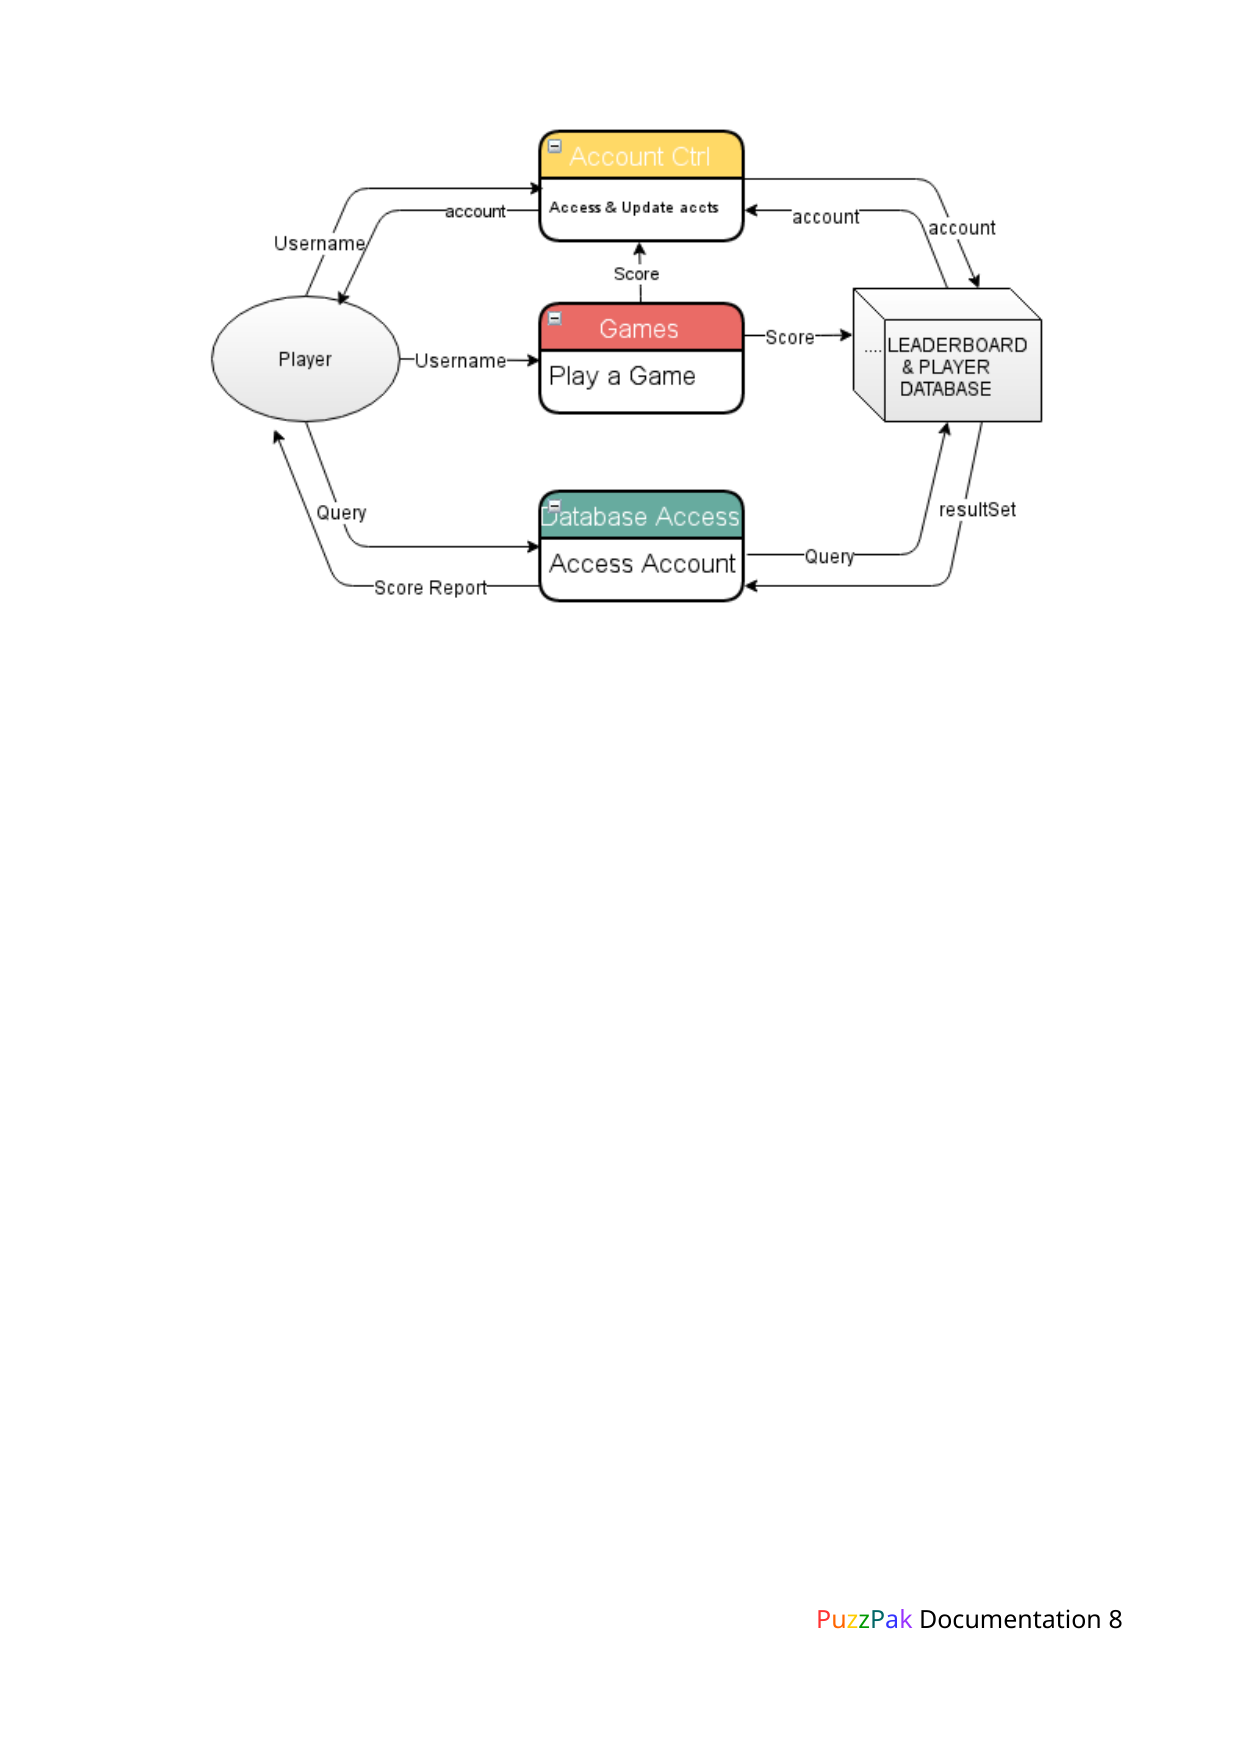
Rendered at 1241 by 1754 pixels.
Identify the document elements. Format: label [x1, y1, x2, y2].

picture [202, 119, 1055, 612]
